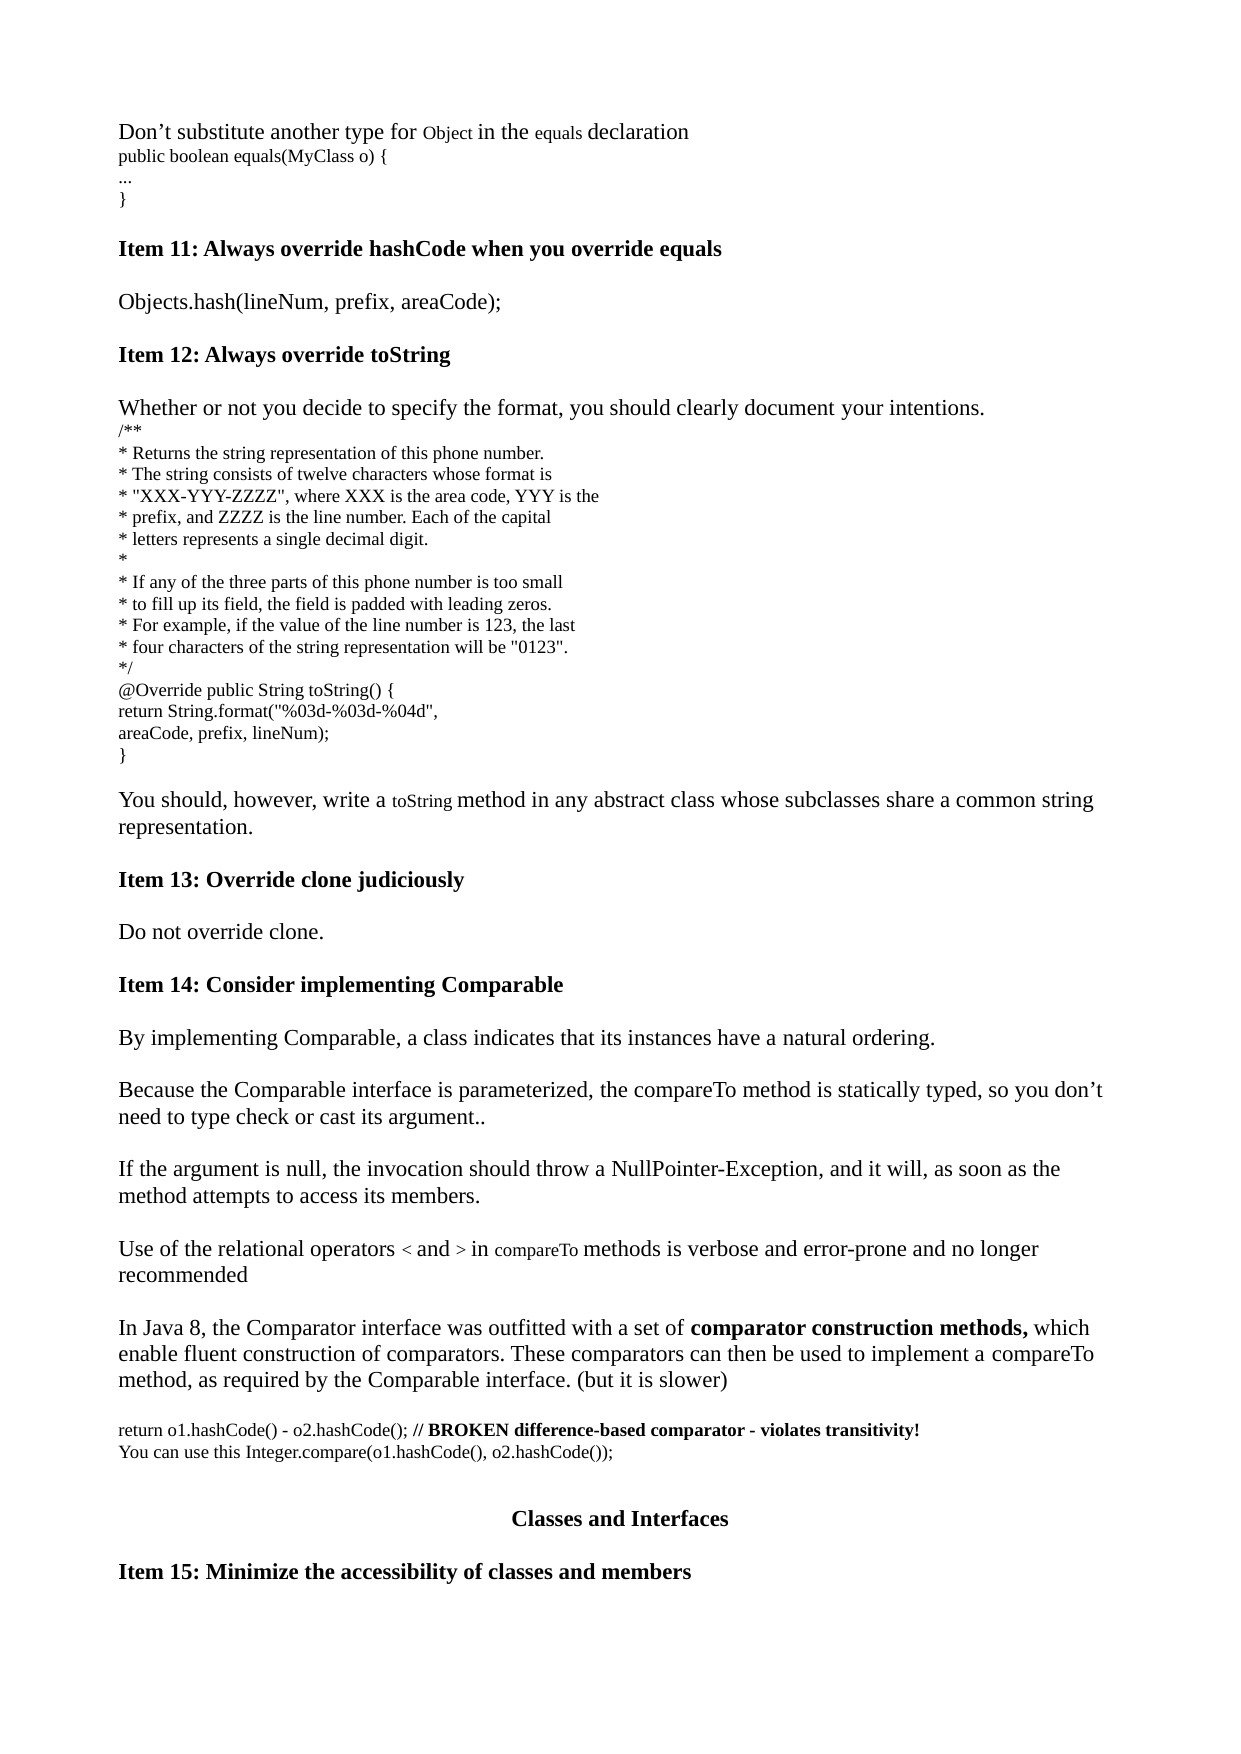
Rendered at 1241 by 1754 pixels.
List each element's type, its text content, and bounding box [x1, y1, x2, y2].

text * For example, if the value of the line number is 123, the last [118, 614, 1122, 636]
text * to fill up its field, the field is padded with leading zeros. [118, 592, 1122, 614]
text * The string consists of twelve characters whose format is [118, 463, 1122, 485]
text Whether or not you decide to specify the format, you should clearly document your intentions. [118, 394, 1122, 420]
text */ [118, 657, 1122, 679]
text You should, however, write a toString method in any abstract class whose subclasses share a common string representation. [118, 787, 1122, 839]
text Do not override clone. [118, 918, 1122, 945]
text * prefix, and ZZZZ is the line number. Each of the capital [118, 506, 1122, 528]
text You can use this Integer.compare(o1.hashCode(), o2.hashCode()); [118, 1441, 1122, 1462]
text * Returns the string representation of this phone number. [118, 442, 1122, 463]
text * "XXX-YYY-ZZZZ", where XXX is the area code, YYY is the [118, 485, 1122, 506]
text Because the Comparable interface is parameterized, the compareTo method is statically typed, so you don’t need to type check or cast its argument.. [118, 1076, 1122, 1129]
text @Override public String toString() { [118, 679, 1122, 700]
text Use of the relational operators < and > in compareTo methods is verbose and error-prone and no longer recommended [118, 1234, 1122, 1287]
text Objects.hash(lineNum, prefix, areaCode); [118, 288, 1122, 314]
text return String.format("%03d-%03d-%04d", [118, 700, 1122, 722]
text public boolean equals(MyClass o) { [118, 144, 1122, 166]
text * letters represents a single decimal digit. [118, 528, 1122, 549]
text * If any of the three parts of this phone number is too small [118, 571, 1122, 592]
text Don’t substitute another type for Object in the equals declaration [118, 118, 1122, 144]
text If the argument is null, the invocation should throw a NullPointer-Exception, and it will, as soon as the method attempts to access its members. [118, 1156, 1122, 1208]
text Item 13: Override clone judiciously [118, 866, 1122, 892]
text } [118, 743, 1122, 765]
text * four characters of the string representation will be "0123". [118, 636, 1122, 657]
text Item 12: Always override toString [118, 341, 1122, 367]
text /** [118, 420, 1122, 442]
text } [118, 188, 1122, 209]
text Item 11: Always override hashCode when you override equals [118, 236, 1122, 262]
text By implementing Comparable, a class indicates that its instances have a natural ordering. [118, 1024, 1122, 1050]
text return o1.hashCode() - o2.hashCode(); // BROKEN difference-based comparator - violates transitivity! [118, 1419, 1122, 1441]
text Item 14: Consider implementing Comparable [118, 971, 1122, 997]
text areaCode, prefix, lineNum); [118, 722, 1122, 743]
text In Java 8, the Comparator interface was outfitted with a set of comparator construction methods, which enable fluent construction of comparators. These comparators can then be used to implement a compareTo method, as required by the Comparable interface. (but it is slower) [118, 1314, 1122, 1393]
text Item 15: Minimize the accessibility of classes and members [118, 1558, 1122, 1584]
text * [118, 549, 1122, 571]
text Classes and Interfaces [118, 1505, 1122, 1532]
text ... [118, 166, 1122, 188]
